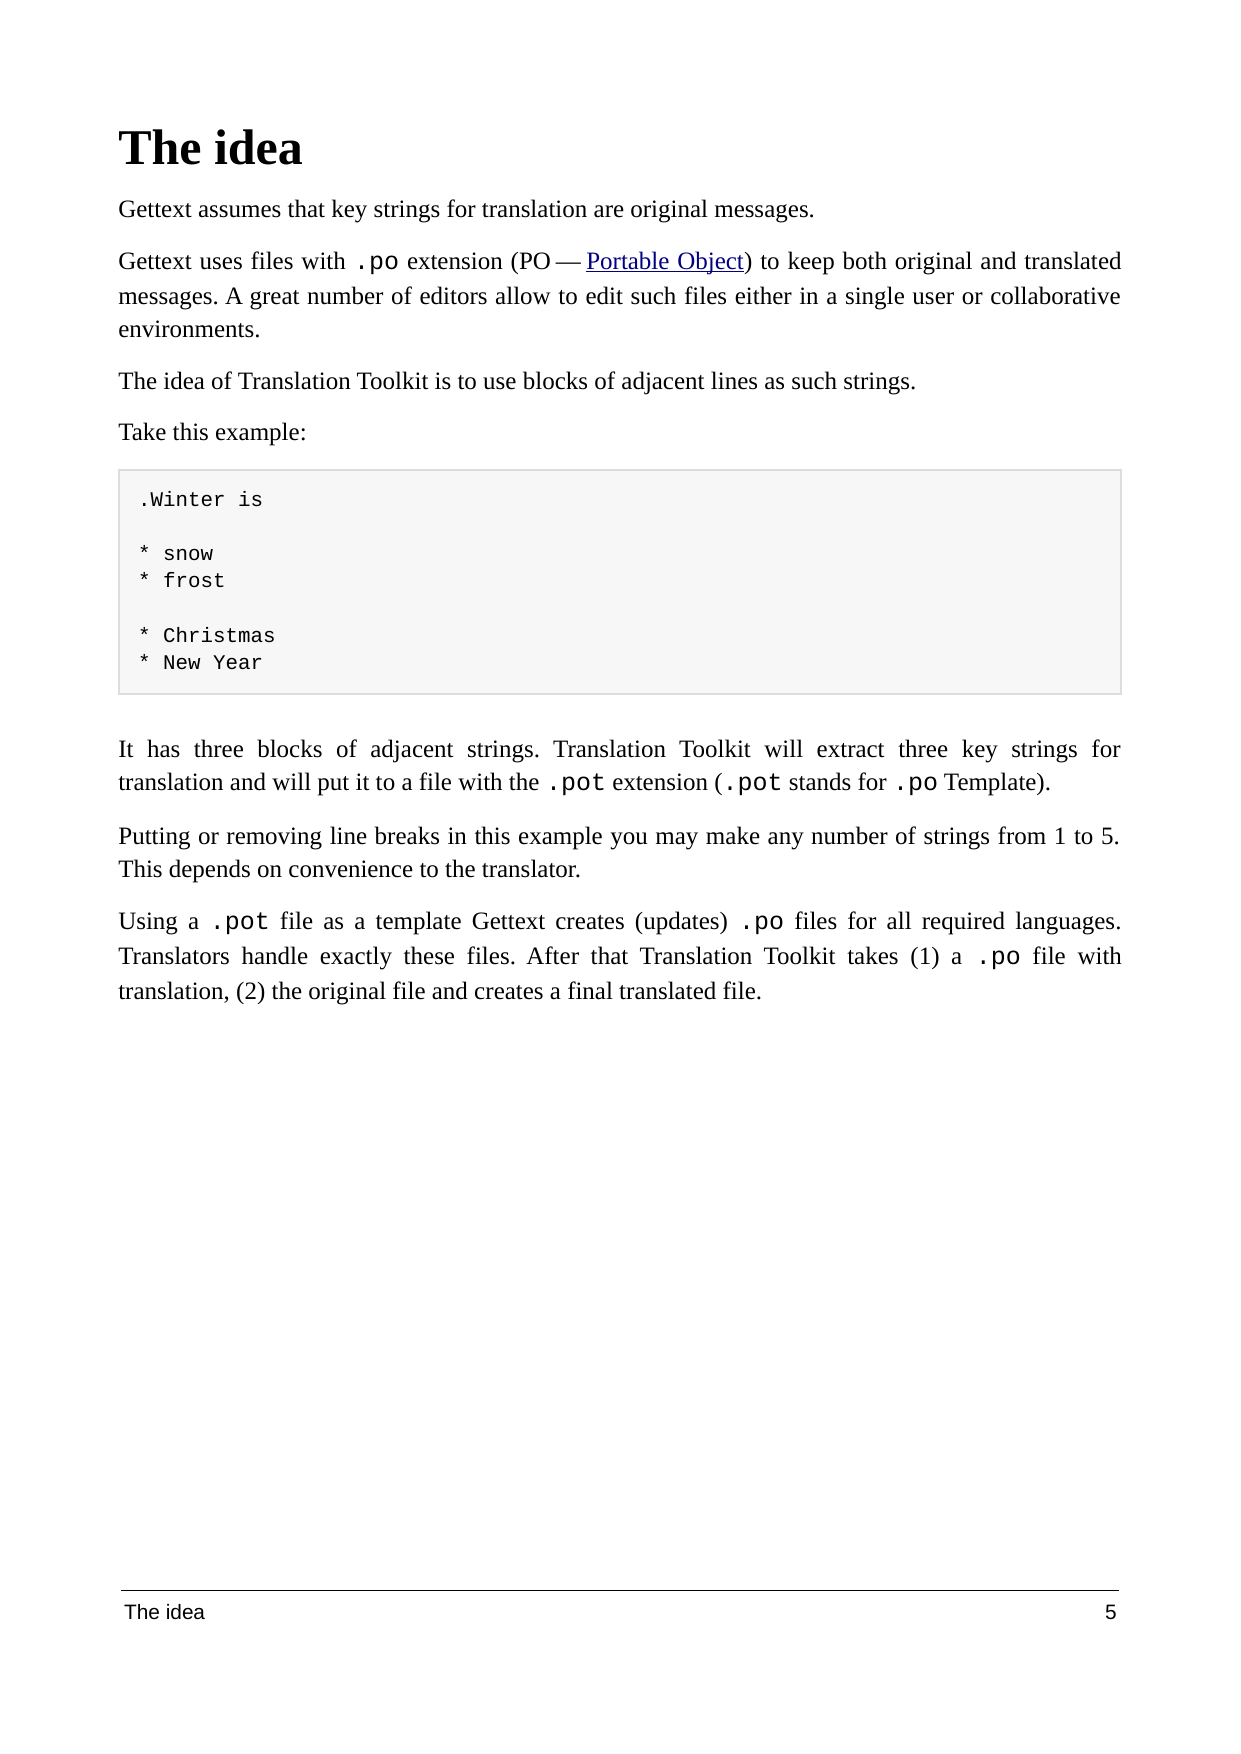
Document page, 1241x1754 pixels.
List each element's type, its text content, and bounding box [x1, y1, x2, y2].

list .Winter is * snow * frost * Christmas * New Year [120, 471, 1120, 693]
text Gettext assumes that key strings for translation are original messages. [118, 194, 1122, 223]
text Gettext uses files with .po extension (PO — Portable Object) to keep both original and translated messages. A great number of editors allow to edit such files either in a single user or collaborative environments. [118, 246, 1122, 343]
text The idea of Translation Toolkit is to use blocks of adjacent lines as such strings. [118, 366, 1122, 394]
text It has three blocks of adjacent strings. Translation Toolkit will extract three key strings for translation and will put it to a file with the .pot extension (.pot stands for .po Template). [118, 734, 1122, 798]
text Take this example: [118, 417, 1122, 446]
subtitle The idea [118, 118, 1122, 176]
text Using a .pot file as a template Gettext creates (updates) .po files for all required languages. Translators handle exactly these files. After that Translation Toolkit takes (1) a .po file with translation, (2) the original file and creates a final translated file. [118, 906, 1122, 1005]
text Putting or removing line breaks in this example you may make any number of strings from 1 to 5. This depends on convenience to the translator. [118, 821, 1122, 883]
